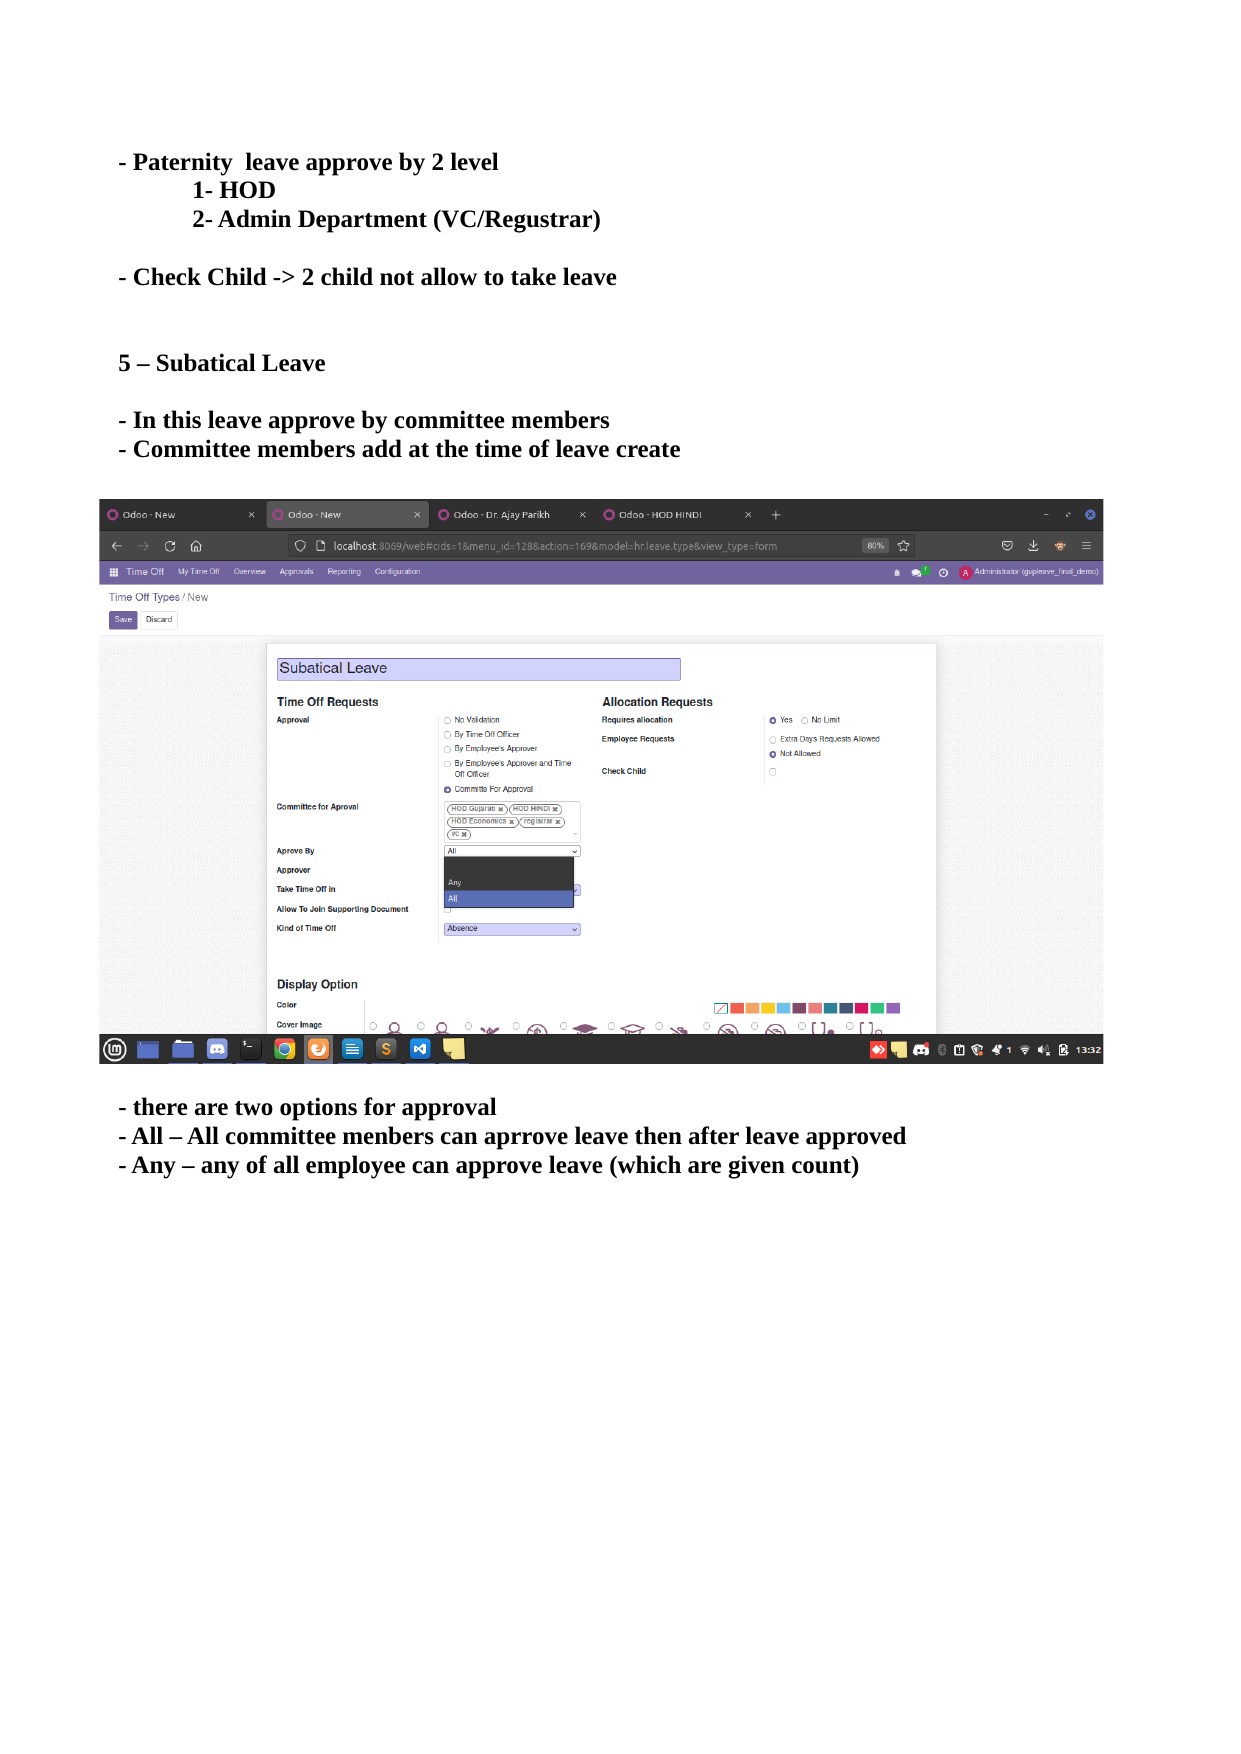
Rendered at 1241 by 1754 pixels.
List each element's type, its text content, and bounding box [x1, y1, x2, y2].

text 2- Admin Department (VC/Regustrar) [118, 204, 1122, 233]
text - All – All committee menbers can aprrove leave then after leave approved [118, 1121, 1122, 1150]
text - Committee members add at the time of leave create [118, 434, 1122, 463]
text - Any – any of all employee can approve leave (which are given count) [118, 1150, 1122, 1178]
text - there are two options for approval [118, 1092, 1122, 1121]
picture [99, 499, 1104, 1064]
text - Check Child -> 2 child not allow to take leave [118, 262, 1122, 291]
text 1- HOD [118, 176, 1122, 204]
text 5 – Subatical Leave [118, 348, 1122, 377]
text - In this leave approve by committee members [118, 406, 1122, 434]
text - Paternity leave approve by 2 level [118, 147, 1122, 176]
